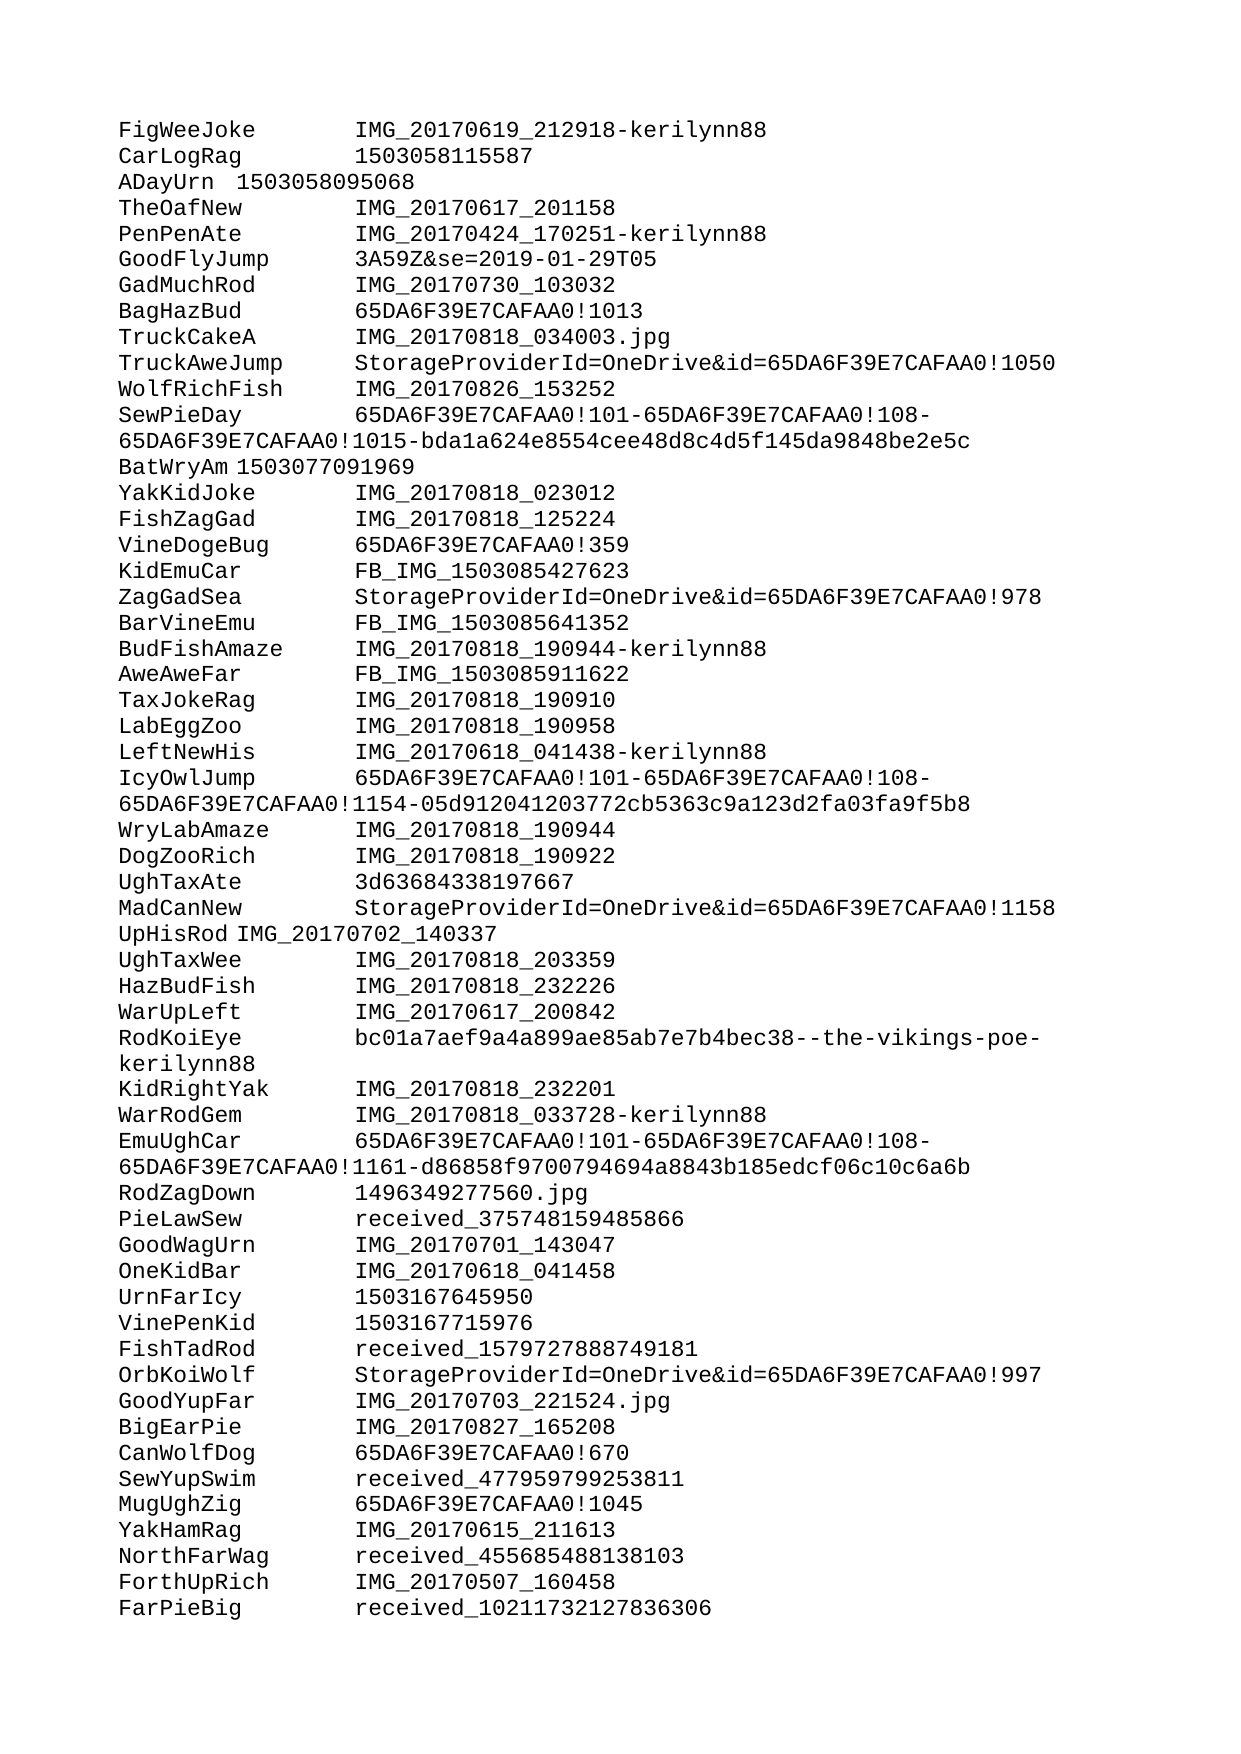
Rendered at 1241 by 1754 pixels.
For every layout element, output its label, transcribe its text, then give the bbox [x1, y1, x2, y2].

text UghTaxWee IMG_20170818_203359 [118, 948, 1122, 974]
text WryLabAmaze IMG_20170818_190944 [118, 818, 1122, 844]
text GoodFlyJump 3A59Z&se=2019-01-29T05 [118, 248, 1122, 274]
text UrnFarIcy 1503167645950 [118, 1285, 1122, 1311]
text TruckAweJump StorageProviderId=OneDrive&id=65DA6F39E7CAFAA0!1050 [118, 352, 1122, 377]
text YakKidJoke IMG_20170818_023012 [118, 481, 1122, 507]
text ADayUrn 1503058095068 [118, 170, 1122, 196]
text CarLogRag 1503058115587 [118, 144, 1122, 170]
text SewPieDay 65DA6F39E7CAFAA0!101-65DA6F39E7CAFAA0!108-65DA6F39E7CAFAA0!1015-bda1a624e8554cee48d8c4d5f145da9848be2e5c [118, 403, 1122, 455]
text GadMuchRod IMG_20170730_103032 [118, 274, 1122, 300]
text RodZagDown 1496349277560.jpg [118, 1182, 1122, 1207]
text RodKoiEye bc01a7aef9a4a899ae85ab7e7b4bec38--the-vikings-poe-kerilynn88 [118, 1026, 1122, 1078]
text LeftNewHis IMG_20170618_041438-kerilynn88 [118, 741, 1122, 767]
text WolfRichFish IMG_20170826_153252 [118, 377, 1122, 403]
text WarUpLeft IMG_20170617_200842 [118, 1000, 1122, 1026]
text BudFishAmaze IMG_20170818_190944-kerilynn88 [118, 637, 1122, 663]
text DogZooRich IMG_20170818_190922 [118, 844, 1122, 870]
text NorthFarWag received_455685488138103 [118, 1545, 1122, 1571]
text BatWryAm 1503077091969 [118, 455, 1122, 481]
text VineDogeBug 65DA6F39E7CAFAA0!359 [118, 533, 1122, 559]
text KidEmuCar FB_IMG_1503085427623 [118, 559, 1122, 585]
text ZagGadSea StorageProviderId=OneDrive&id=65DA6F39E7CAFAA0!978 [118, 585, 1122, 611]
text EmuUghCar 65DA6F39E7CAFAA0!101-65DA6F39E7CAFAA0!108-65DA6F39E7CAFAA0!1161-d86858f9700794694a8843b185edcf06c10c6a6b [118, 1130, 1122, 1182]
text BigEarPie IMG_20170827_165208 [118, 1415, 1122, 1441]
text FarPieBig received_10211732127836306 [118, 1597, 1122, 1622]
text AweAweFar FB_IMG_1503085911622 [118, 663, 1122, 689]
text OneKidBar IMG_20170618_041458 [118, 1259, 1122, 1285]
text TaxJokeRag IMG_20170818_190910 [118, 689, 1122, 715]
text FishTadRod received_1579727888749181 [118, 1337, 1122, 1363]
text HazBudFish IMG_20170818_232226 [118, 974, 1122, 1000]
text UghTaxAte 3d63684338197667 [118, 870, 1122, 896]
text BarVineEmu FB_IMG_1503085641352 [118, 611, 1122, 637]
text TruckCakeA IMG_20170818_034003.jpg [118, 326, 1122, 352]
text BagHazBud 65DA6F39E7CAFAA0!1013 [118, 300, 1122, 326]
text UpHisRod IMG_20170702_140337 [118, 922, 1122, 948]
text ForthUpRich IMG_20170507_160458 [118, 1571, 1122, 1597]
text FigWeeJoke IMG_20170619_212918-kerilynn88 [118, 118, 1122, 144]
text YakHamRag IMG_20170615_211613 [118, 1519, 1122, 1545]
text CanWolfDog 65DA6F39E7CAFAA0!670 [118, 1441, 1122, 1467]
text VinePenKid 1503167715976 [118, 1311, 1122, 1337]
text FishZagGad IMG_20170818_125224 [118, 507, 1122, 533]
text GoodWagUrn IMG_20170701_143047 [118, 1233, 1122, 1259]
text PenPenAte IMG_20170424_170251-kerilynn88 [118, 222, 1122, 248]
text GoodYupFar IMG_20170703_221524.jpg [118, 1389, 1122, 1415]
text IcyOwlJump 65DA6F39E7CAFAA0!101-65DA6F39E7CAFAA0!108-65DA6F39E7CAFAA0!1154-05d912041203772cb5363c9a123d2fa03fa9f5b8 [118, 767, 1122, 818]
text KidRightYak IMG_20170818_232201 [118, 1078, 1122, 1104]
text WarRodGem IMG_20170818_033728-kerilynn88 [118, 1104, 1122, 1130]
text OrbKoiWolf StorageProviderId=OneDrive&id=65DA6F39E7CAFAA0!997 [118, 1363, 1122, 1389]
text MugUghZig 65DA6F39E7CAFAA0!1045 [118, 1493, 1122, 1519]
text LabEggZoo IMG_20170818_190958 [118, 715, 1122, 741]
text SewYupSwim received_477959799253811 [118, 1467, 1122, 1493]
text TheOafNew IMG_20170617_201158 [118, 196, 1122, 222]
text PieLawSew received_375748159485866 [118, 1207, 1122, 1233]
text MadCanNew StorageProviderId=OneDrive&id=65DA6F39E7CAFAA0!1158 [118, 896, 1122, 922]
